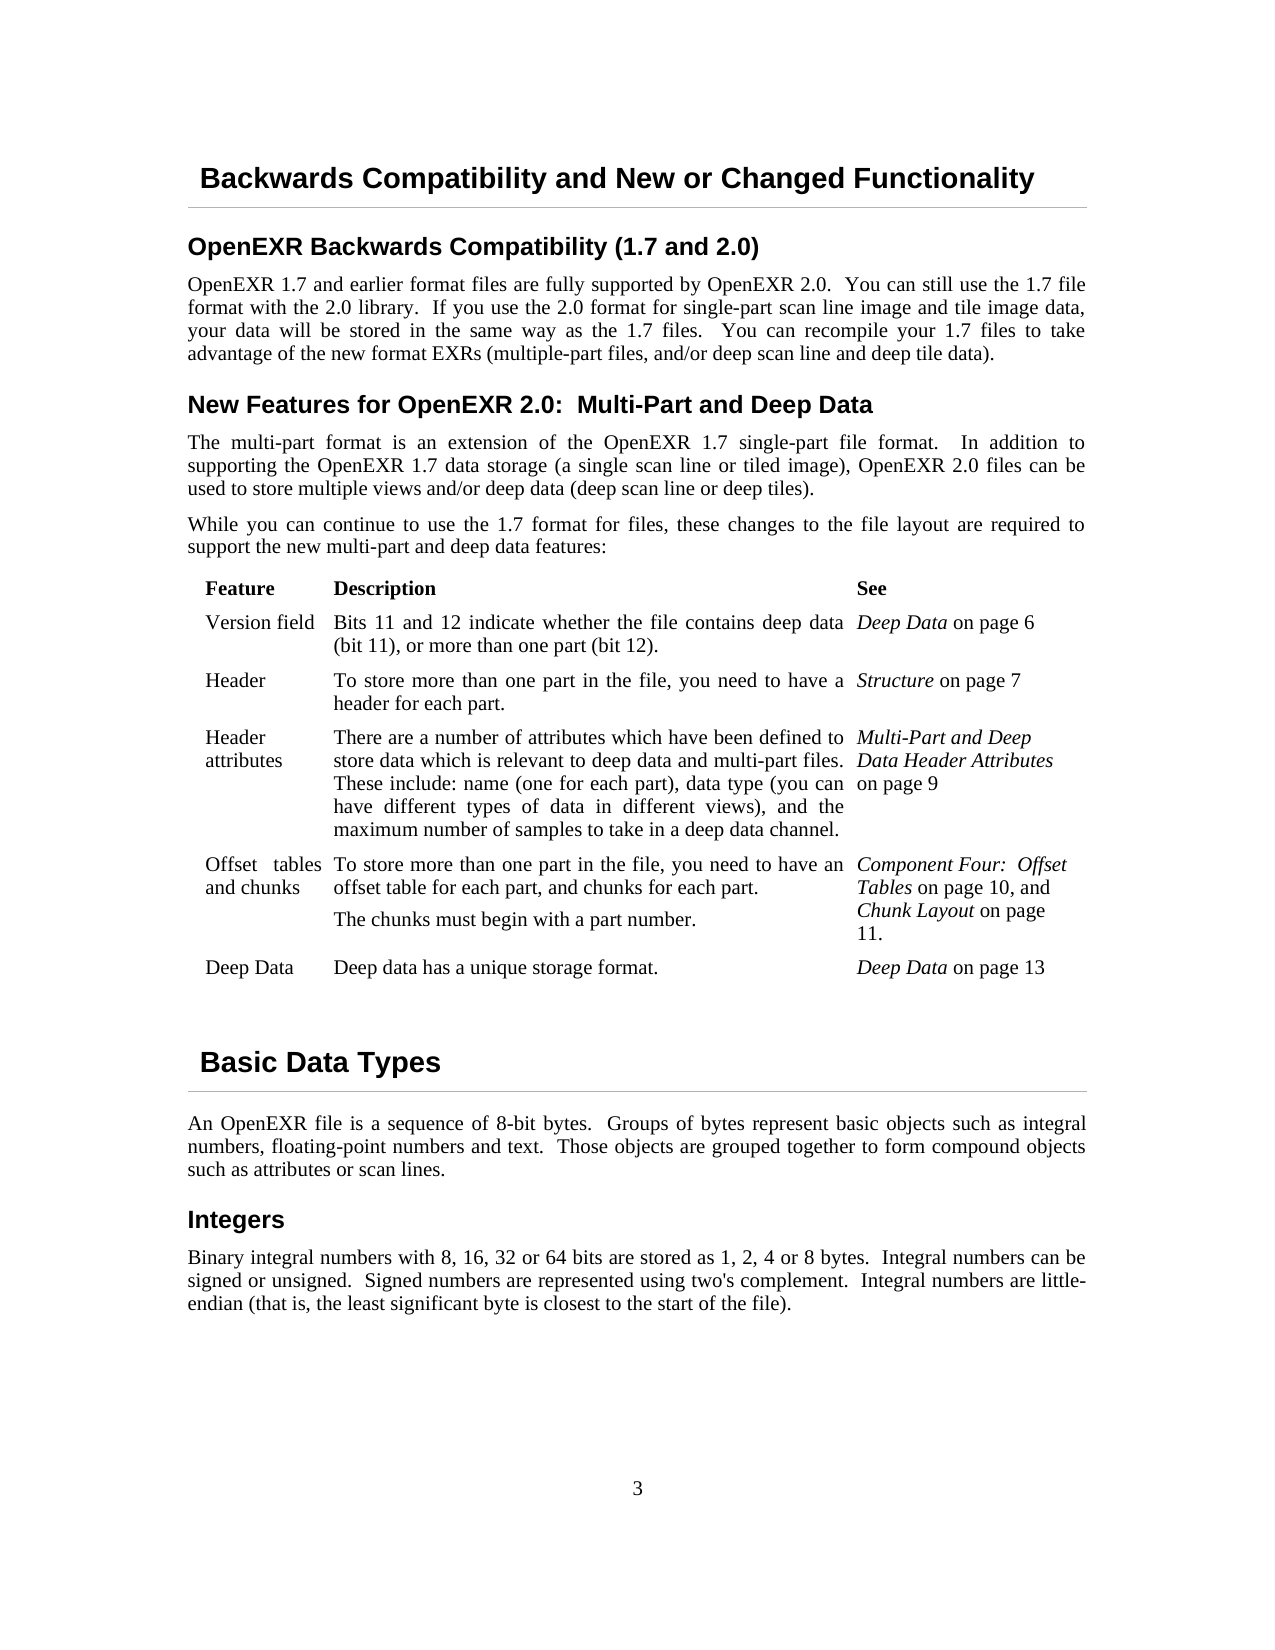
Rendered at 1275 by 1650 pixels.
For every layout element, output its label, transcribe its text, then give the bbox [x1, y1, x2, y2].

table_cell Header [200, 663, 327, 720]
subtitle Integers [187, 1206, 1087, 1234]
table_cell To store more than one part in the file, you need to have an offset table for each part, and chunks for each part. The chunks must begin with a part number. [328, 847, 851, 951]
table_header See [851, 571, 1076, 605]
table_header Feature [200, 571, 327, 605]
subtitle Basic Data Types [187, 1034, 1087, 1092]
text An OpenEXR file is a sequence of 8-bit bytes. Groups of bytes represent basic objects such as integral numbers, floating-point numbers and text. Those objects are grouped together to form compound objects such as attributes or scan lines. [187, 1112, 1087, 1181]
text Binary integral numbers with 8, 16, 32 or 64 bits are stored as 1, 2, 4 or 8 bytes. Integral numbers can be signed or unsigned. Signed numbers are represented using two's complement. Integral numbers are little-endian (that is, the least significant byte is closest to the start of the file). [187, 1246, 1087, 1315]
table_cell Component Four: Offset Tables on page 10, and Chunk Layout on page 11. [851, 847, 1076, 951]
table_cell There are a number of attributes which have been defined to store data which is relevant to deep data and multi-part files. These include: name (one for each part), data type (you can have different types of data in different views), and the maximum number of samples to take in a deep data channel. [328, 720, 851, 847]
table_cell Version field [200, 605, 327, 663]
table_cell Deep Data on page 6 [851, 605, 1076, 663]
table_cell Offset tables and chunks [200, 847, 327, 951]
table_cell Multi-Part and Deep Data Header Attributes on page 9 [851, 720, 1076, 847]
table_cell Deep Data on page 13 [851, 951, 1076, 985]
text OpenEXR 1.7 and earlier format files are fully supported by OpenEXR 2.0. You can still use the 1.7 file format with the 2.0 library. If you use the 2.0 format for single-part scan line image and tile image data, your data will be stored in the same way as the 1.7 files. You can recompile your 1.7 files to take advantage of the new format EXRs (multiple-part files, and/or deep scan line and deep tile data). [187, 273, 1087, 365]
table_header Description [328, 571, 851, 605]
subtitle New Features for OpenEXR 2.0: Multi-Part and Deep Data [187, 390, 1087, 418]
table_cell To store more than one part in the file, you need to have a header for each part. [328, 663, 851, 720]
table_cell Deep Data [200, 951, 327, 985]
table_cell Deep data has a unique storage format. [328, 951, 851, 985]
text The multi-part format is an extension of the OpenEXR 1.7 single-part file format. In addition to supporting the OpenEXR 1.7 data storage (a single scan line or tiled image), OpenEXR 2.0 files can be used to store multiple views and/or deep data (deep scan line or deep tiles). [187, 431, 1087, 500]
subtitle Backwards Compatibility and New or Changed Functionality [187, 150, 1087, 208]
table_cell Bits 11 and 12 indicate whether the file contains deep data (bit 11), or more than one part (bit 12). [328, 605, 851, 663]
subtitle OpenEXR Backwards Compatibility (1.7 and 2.0) [187, 233, 1087, 261]
text While you can continue to use the 1.7 format for files, these changes to the file layout are required to support the new multi-part and deep data features: [187, 512, 1087, 558]
table_cell Structure on page 7 [851, 663, 1076, 720]
table_cell Header attributes [200, 720, 327, 847]
